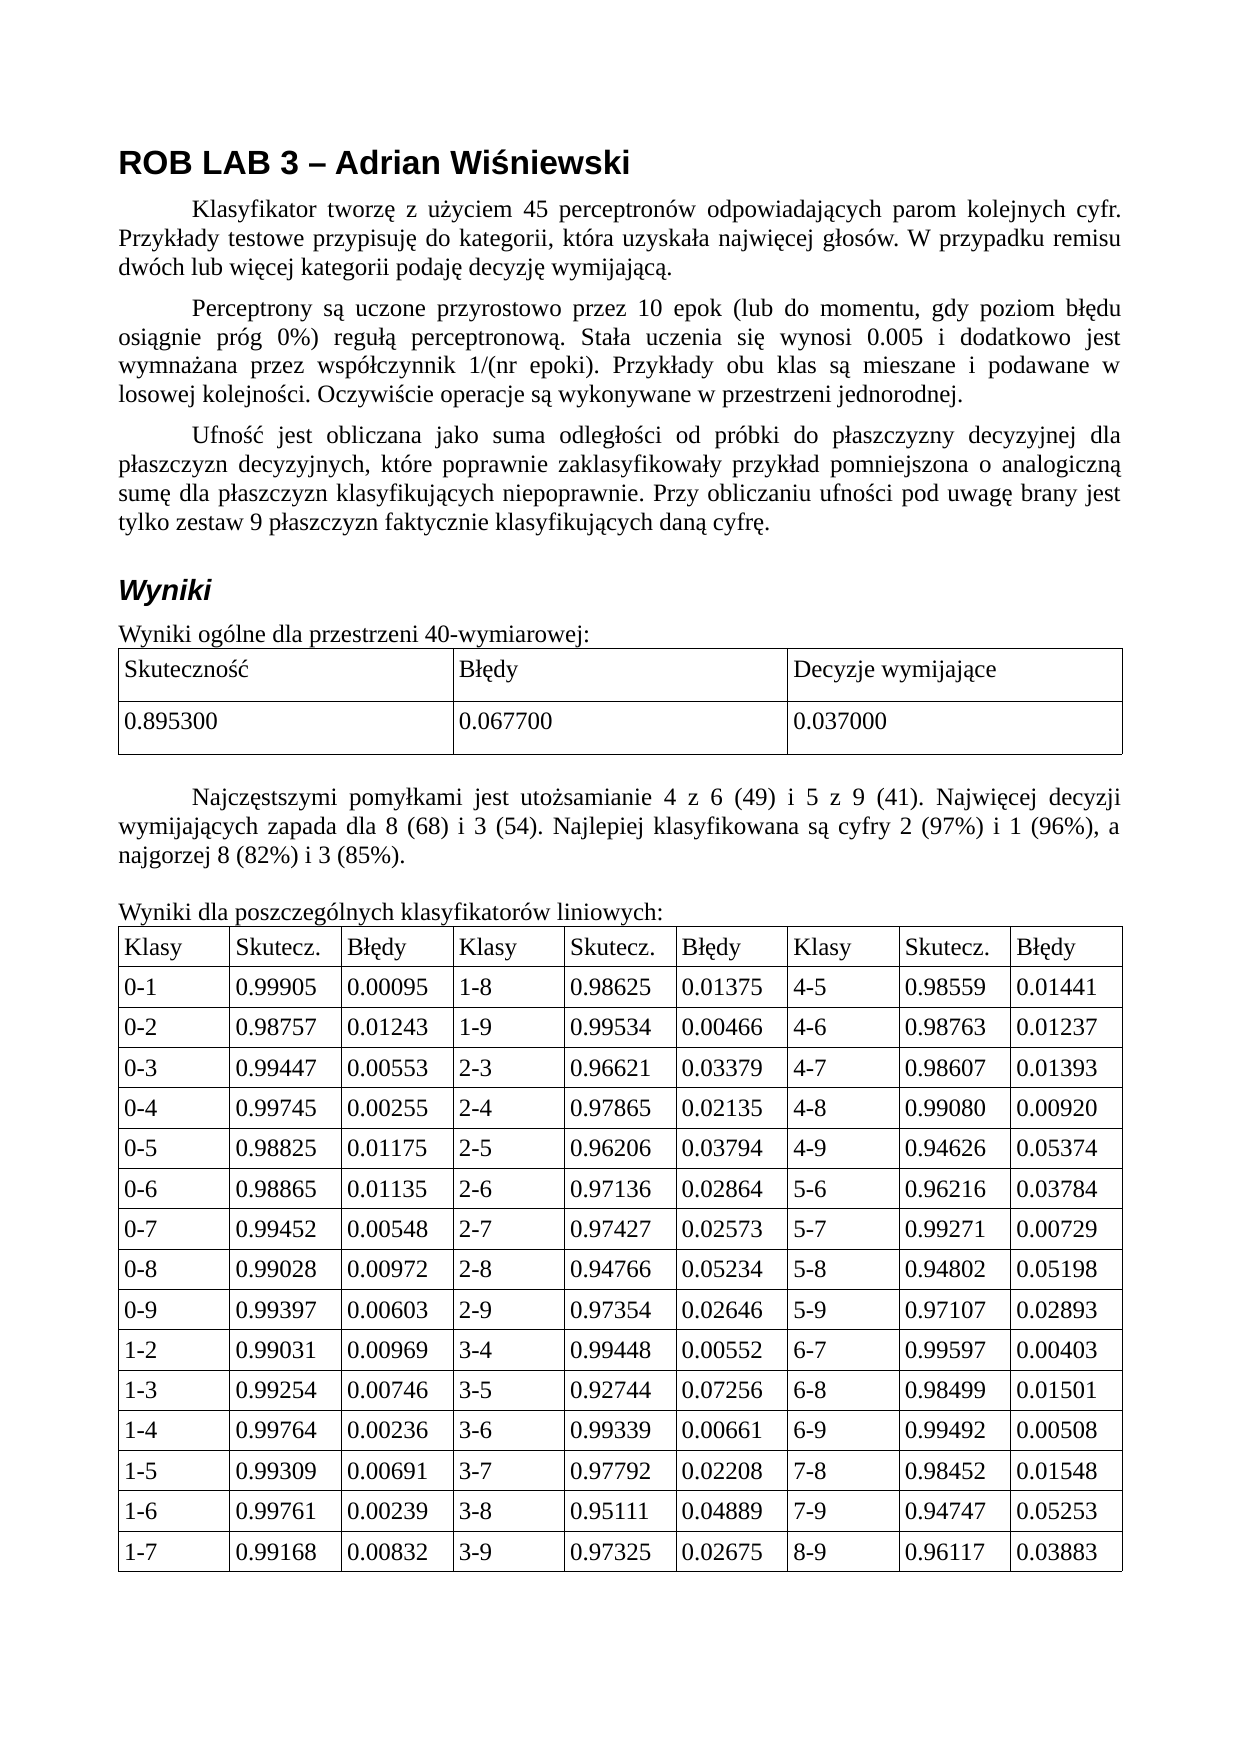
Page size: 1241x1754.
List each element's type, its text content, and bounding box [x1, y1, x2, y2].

table_header Błędy [454, 649, 787, 701]
table_cell 0.00920 [1011, 1088, 1122, 1128]
table_cell 4-5 [788, 967, 899, 1007]
table_cell 0.99745 [230, 1088, 341, 1128]
table_cell 0.99905 [230, 967, 341, 1007]
table_cell 0.00236 [342, 1411, 453, 1450]
table_cell 0.02573 [677, 1209, 787, 1248]
table_cell 0.01375 [677, 967, 787, 1007]
table_cell 0.97107 [900, 1290, 1010, 1329]
table_cell 0.00239 [342, 1491, 453, 1531]
table_cell 0.96117 [900, 1532, 1010, 1571]
table_header Skuteczność [119, 649, 453, 701]
table_cell 0.00729 [1011, 1209, 1122, 1248]
table_cell 0.99339 [565, 1411, 676, 1450]
text Ufność jest obliczana jako suma odległości od próbki do płaszczyzny decyzyjnej dla płaszczyzn decyzyjnych, które poprawnie zaklasyfikowały przykład pomniejszona o analogiczną sumę dla płaszczyzn klasyfikujących niepoprawnie. Przy obliczaniu ufności pod uwagę brany jest tylko zestaw 9 płaszczyzn faktycznie klasyfikujących daną cyfrę. [118, 421, 1122, 536]
text Klasyfikator tworzę z użyciem 45 perceptronów odpowiadających parom kolejnych cyfr. Przykłady testowe przypisuję do kategorii, która uzyskała najwięcej głosów. W przypadku remisu dwóch lub więcej kategorii podaję decyzję wymijającą. [118, 194, 1122, 281]
table_cell 0.96621 [565, 1048, 676, 1087]
table_cell 0.99597 [900, 1330, 1010, 1369]
table_cell 0.03784 [1011, 1169, 1122, 1208]
table_cell 0.01175 [342, 1129, 453, 1168]
table_cell 0.99447 [230, 1048, 341, 1087]
table_cell 0.01441 [1011, 967, 1122, 1007]
table_cell 0.00691 [342, 1451, 453, 1490]
table_cell 3-8 [454, 1491, 564, 1531]
table_cell 2-3 [454, 1048, 564, 1087]
table_header Klasy [788, 927, 899, 966]
table_cell 0.99448 [565, 1330, 676, 1369]
table_cell 2-5 [454, 1129, 564, 1168]
table_cell 0.00466 [677, 1008, 787, 1047]
table_cell 5-6 [788, 1169, 899, 1208]
table_header Klasy [454, 927, 564, 966]
text Wyniki ogólne dla przestrzeni 40-wymiarowej: [118, 619, 1122, 648]
table_cell 0.98763 [900, 1008, 1010, 1047]
table_cell 0-4 [119, 1088, 229, 1128]
table_cell 0.00508 [1011, 1411, 1122, 1450]
table_cell 0.00095 [342, 967, 453, 1007]
table_cell 0.98559 [900, 967, 1010, 1007]
table_cell 0.01237 [1011, 1008, 1122, 1047]
table_cell 1-6 [119, 1491, 229, 1531]
table_cell 0.97427 [565, 1209, 676, 1248]
table_cell 0.99254 [230, 1371, 341, 1410]
table_cell 0.98607 [900, 1048, 1010, 1087]
table_cell 0.01393 [1011, 1048, 1122, 1087]
table_cell 0.00661 [677, 1411, 787, 1450]
table_cell 0.97865 [565, 1088, 676, 1128]
table_cell 0.94747 [900, 1491, 1010, 1531]
table_cell 0.00972 [342, 1250, 453, 1289]
table_cell 0.02135 [677, 1088, 787, 1128]
table_cell 0-8 [119, 1250, 229, 1289]
table_cell 0.00553 [342, 1048, 453, 1087]
table_cell 0.99761 [230, 1491, 341, 1531]
table_cell 0.99397 [230, 1290, 341, 1329]
table_cell 3-9 [454, 1532, 564, 1571]
table_cell 0.97792 [565, 1451, 676, 1490]
table_cell 0.067700 [454, 702, 787, 753]
table_cell 0.98865 [230, 1169, 341, 1208]
table_cell 4-9 [788, 1129, 899, 1168]
table_header Skutecz. [900, 927, 1010, 966]
table_cell 0.99028 [230, 1250, 341, 1289]
table_cell 1-7 [119, 1532, 229, 1571]
table_cell 0.97354 [565, 1290, 676, 1329]
table_cell 6-7 [788, 1330, 899, 1369]
table_cell 6-9 [788, 1411, 899, 1450]
table_cell 4-6 [788, 1008, 899, 1047]
table_cell 0.02864 [677, 1169, 787, 1208]
table_cell 0-7 [119, 1209, 229, 1248]
table_cell 0.98625 [565, 967, 676, 1007]
table_cell 3-4 [454, 1330, 564, 1369]
table_cell 0.99271 [900, 1209, 1010, 1248]
text Najczęstszymi pomyłkami jest utożsamianie 4 z 6 (49) i 5 z 9 (41). Najwięcej decyzji wymijających zapada dla 8 (68) i 3 (54). Najlepiej klasyfikowana są cyfry 2 (97%) i 1 (96%), a najgorzej 8 (82%) i 3 (85%). [118, 782, 1122, 868]
table_cell 0.03379 [677, 1048, 787, 1087]
table_header Skutecz. [230, 927, 341, 966]
table_cell 1-4 [119, 1411, 229, 1450]
table_cell 1-8 [454, 967, 564, 1007]
table_cell 0.92744 [565, 1371, 676, 1410]
table_cell 0-9 [119, 1290, 229, 1329]
table_cell 0.00969 [342, 1330, 453, 1369]
table_cell 0.01501 [1011, 1371, 1122, 1410]
table_cell 2-8 [454, 1250, 564, 1289]
table_cell 0-6 [119, 1169, 229, 1208]
table_cell 0.05234 [677, 1250, 787, 1289]
table_cell 0.98757 [230, 1008, 341, 1047]
table_header Błędy [1011, 927, 1122, 966]
table_cell 4-8 [788, 1088, 899, 1128]
table_cell 2-4 [454, 1088, 564, 1128]
table_cell 0-1 [119, 967, 229, 1007]
table_cell 0.00403 [1011, 1330, 1122, 1369]
table_cell 2-7 [454, 1209, 564, 1248]
table_cell 0.02208 [677, 1451, 787, 1490]
table_cell 0.01548 [1011, 1451, 1122, 1490]
table_cell 8-9 [788, 1532, 899, 1571]
table_cell 0-2 [119, 1008, 229, 1047]
table_cell 0.01243 [342, 1008, 453, 1047]
table_cell 0.04889 [677, 1491, 787, 1531]
table_header Klasy [119, 927, 229, 966]
table_cell 1-2 [119, 1330, 229, 1369]
table_cell 0.99452 [230, 1209, 341, 1248]
table_cell 3-7 [454, 1451, 564, 1490]
table_cell 1-5 [119, 1451, 229, 1490]
table_cell 0.03794 [677, 1129, 787, 1168]
table_cell 0.98499 [900, 1371, 1010, 1410]
table_cell 5-8 [788, 1250, 899, 1289]
table_cell 0.99492 [900, 1411, 1010, 1450]
table_cell 5-7 [788, 1209, 899, 1248]
table_cell 0.00603 [342, 1290, 453, 1329]
table_cell 1-3 [119, 1371, 229, 1410]
table_cell 0.895300 [119, 702, 453, 753]
table_cell 0.01135 [342, 1169, 453, 1208]
table_header Skutecz. [565, 927, 676, 966]
table_cell 0.94766 [565, 1250, 676, 1289]
table_cell 0.05253 [1011, 1491, 1122, 1531]
table_cell 0.037000 [788, 702, 1122, 753]
table_cell 0.00548 [342, 1209, 453, 1248]
table_cell 0.98825 [230, 1129, 341, 1168]
subtitle ROB LAB 3 – Adrian Wiśniewski [118, 143, 1122, 182]
table_cell 0.99534 [565, 1008, 676, 1047]
table_cell 0.94626 [900, 1129, 1010, 1168]
table_cell 2-9 [454, 1290, 564, 1329]
table_header Decyzje wymijające [788, 649, 1122, 701]
table_cell 0.98452 [900, 1451, 1010, 1490]
table_cell 1-9 [454, 1008, 564, 1047]
table_cell 0.99168 [230, 1532, 341, 1571]
table_cell 0.00832 [342, 1532, 453, 1571]
table_cell 0.97136 [565, 1169, 676, 1208]
table_cell 0.99080 [900, 1088, 1010, 1128]
table_cell 0.02893 [1011, 1290, 1122, 1329]
subtitle Wyniki [118, 573, 1122, 607]
table_cell 0.97325 [565, 1532, 676, 1571]
table_cell 0.99309 [230, 1451, 341, 1490]
table_cell 0.96216 [900, 1169, 1010, 1208]
table_cell 4-7 [788, 1048, 899, 1087]
table_cell 0.96206 [565, 1129, 676, 1168]
table_cell 0.02675 [677, 1532, 787, 1571]
table_cell 0.03883 [1011, 1532, 1122, 1571]
table_cell 7-8 [788, 1451, 899, 1490]
table_cell 3-6 [454, 1411, 564, 1450]
table_cell 3-5 [454, 1371, 564, 1410]
table_cell 0.94802 [900, 1250, 1010, 1289]
table_cell 6-8 [788, 1371, 899, 1410]
table_cell 0.00255 [342, 1088, 453, 1128]
text Perceptrony są uczone przyrostowo przez 10 epok (lub do momentu, gdy poziom błędu osiągnie próg 0%) regułą perceptronową. Stała uczenia się wynosi 0.005 i dodatkowo jest wymnażana przez współczynnik 1/(nr epoki). Przykłady obu klas są mieszane i podawane w losowej kolejności. Oczywiście operacje są wykonywane w przestrzeni jednorodnej. [118, 293, 1122, 408]
table_cell 0-5 [119, 1129, 229, 1168]
table_cell 0.05198 [1011, 1250, 1122, 1289]
table_cell 0.05374 [1011, 1129, 1122, 1168]
table_cell 5-9 [788, 1290, 899, 1329]
table_cell 0.99031 [230, 1330, 341, 1369]
table_cell 0.02646 [677, 1290, 787, 1329]
table_cell 0-3 [119, 1048, 229, 1087]
table_cell 0.95111 [565, 1491, 676, 1531]
table_header Błędy [677, 927, 787, 966]
table_cell 0.00746 [342, 1371, 453, 1410]
table_header Błędy [342, 927, 453, 966]
table_cell 0.99764 [230, 1411, 341, 1450]
table_cell 0.07256 [677, 1371, 787, 1410]
text Wyniki dla poszczególnych klasyfikatorów liniowych: [118, 897, 1122, 926]
table_cell 2-6 [454, 1169, 564, 1208]
table_cell 0.00552 [677, 1330, 787, 1369]
table_cell 7-9 [788, 1491, 899, 1531]
